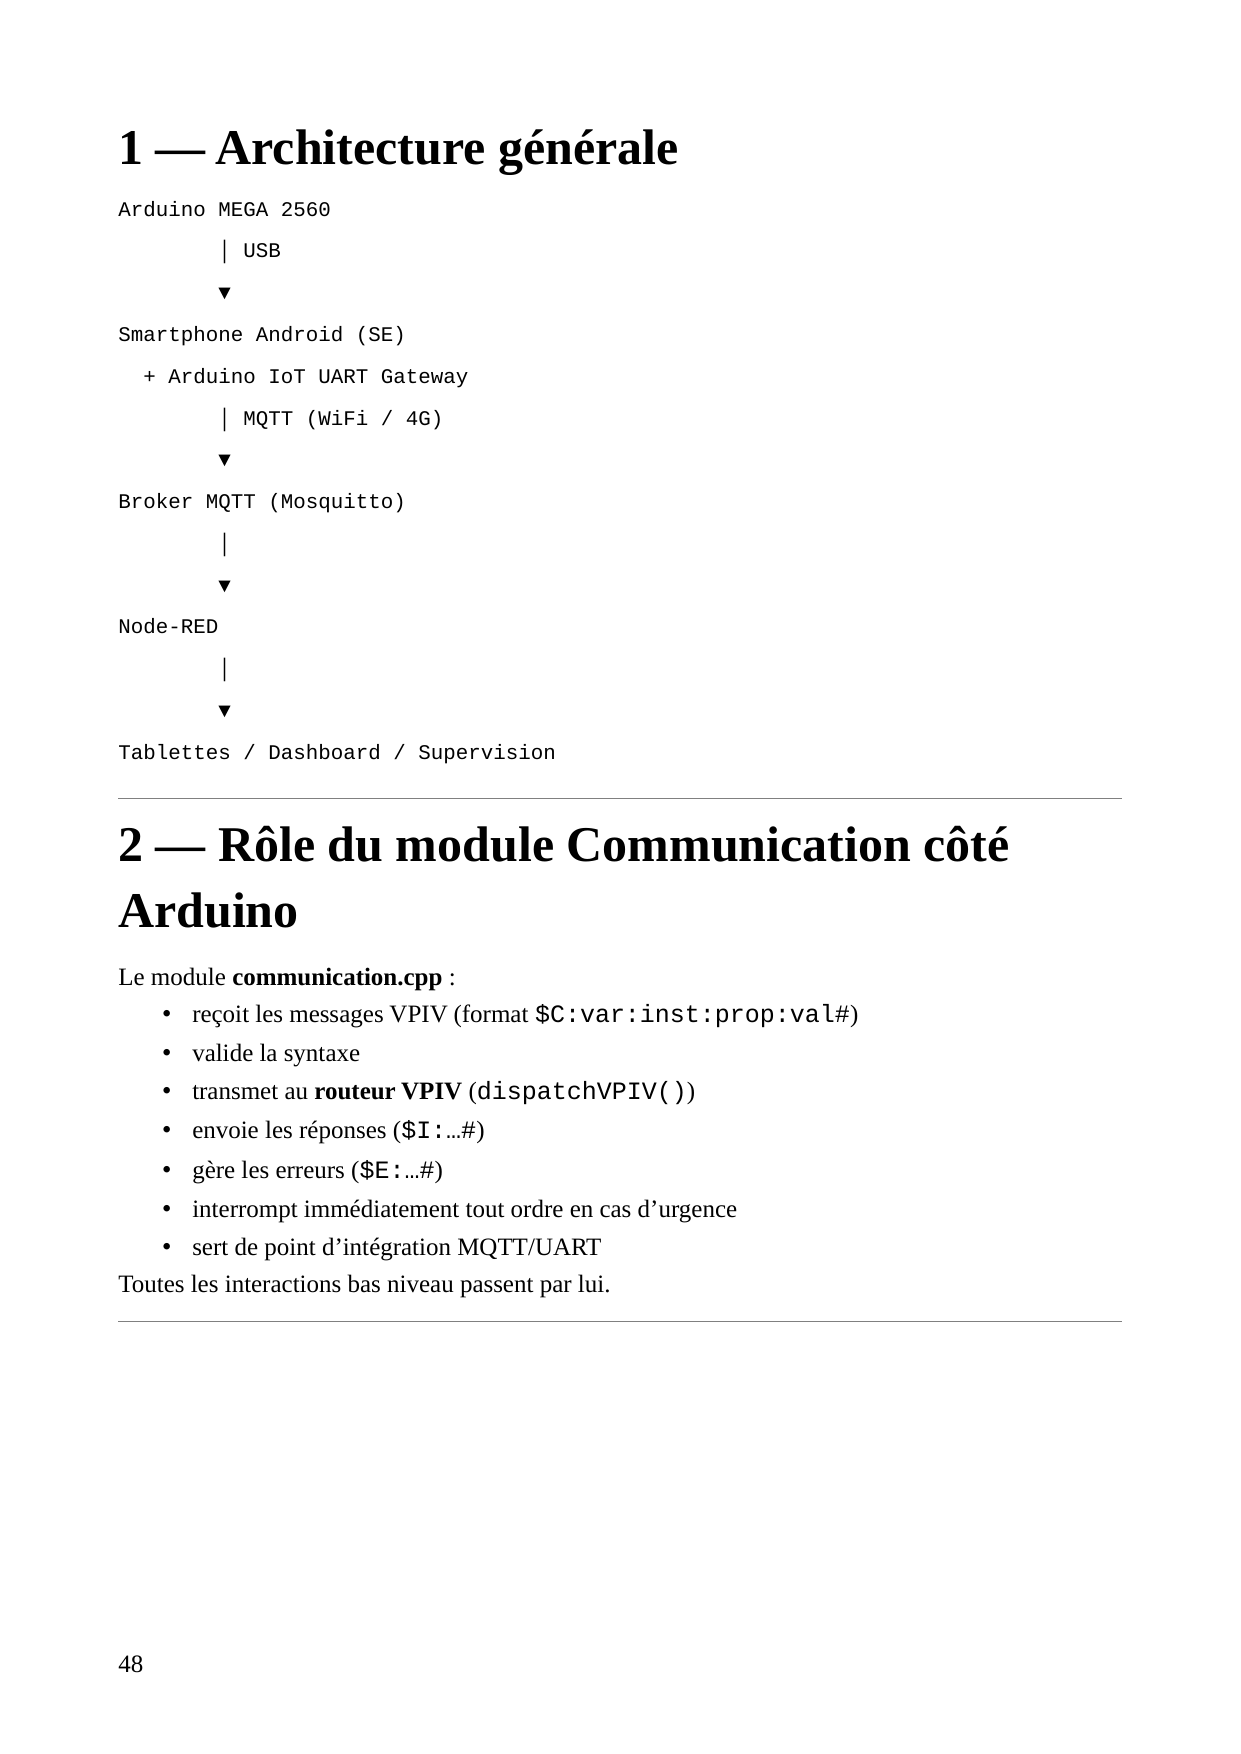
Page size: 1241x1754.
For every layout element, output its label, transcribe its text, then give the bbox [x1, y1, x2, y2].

list valide la syntaxe [162, 1038, 1122, 1067]
list reçoit les messages VPIV (format $C:var:inst:prop:val#) [162, 999, 1122, 1030]
text │ MQTT (WiFi / 4G) [118, 408, 224, 431]
list sert de point d’intégration MQTT/UART [162, 1232, 1122, 1261]
text Arduino MEGA 2560 [118, 199, 1122, 222]
text Smartphone Android (SE) [118, 324, 1122, 348]
text ▼ [118, 282, 1122, 306]
text Le module communication.cpp : [118, 962, 1122, 990]
subtitle 2 — Rôle du module Communication côté Arduino [118, 815, 1122, 938]
subtitle 1 — Architecture générale [118, 118, 1122, 176]
text │ [118, 533, 1122, 557]
text ▼ [118, 700, 1122, 724]
text Toutes les interactions bas niveau passent par lui. [118, 1269, 1122, 1298]
text Tablettes / Dashboard / Supervision [118, 742, 1122, 765]
list interrompt immédiatement tout ordre en cas d’urgence [162, 1194, 1122, 1223]
list envoie les réponses ($I:…#) [162, 1115, 1122, 1146]
text │ MQTT (WiFi / 4G) [225, 408, 1122, 431]
text ▼ [118, 449, 1122, 473]
text ▼ [118, 575, 1122, 598]
list transmet au routeur VPIV (dispatchVPIV()) [162, 1076, 1122, 1107]
text Node-RED [118, 616, 1122, 640]
text + Arduino IoT UART Gateway [118, 366, 1122, 389]
text │ [118, 658, 1122, 682]
text │ USB [118, 241, 1122, 264]
text Broker MQTT (Mosquitto) [118, 491, 1122, 515]
list gère les erreurs ($E:…#) [162, 1155, 1122, 1186]
